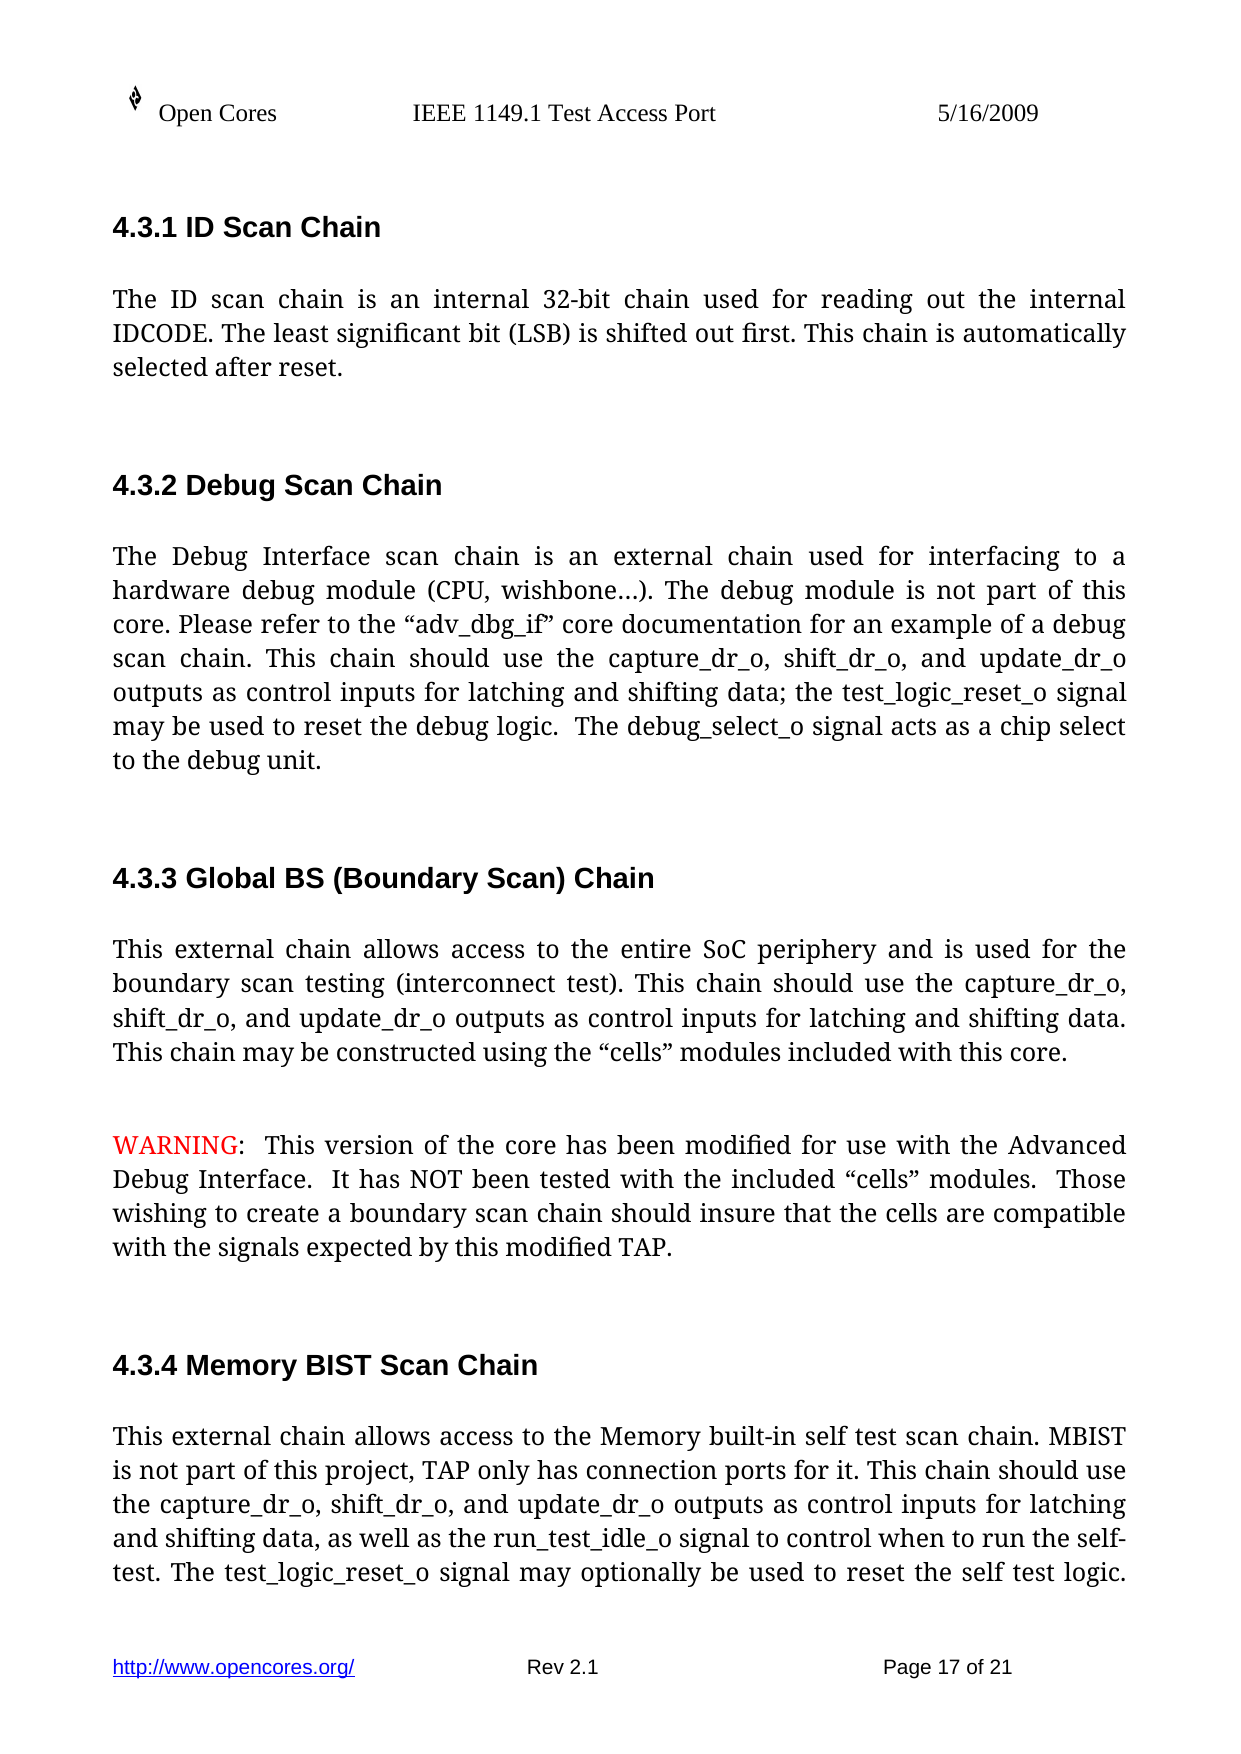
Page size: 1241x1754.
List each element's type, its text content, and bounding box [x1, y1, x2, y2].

subtitle 4.3.4 Memory BIST Scan Chain [112, 1348, 1128, 1381]
text The ID scan chain is an internal 32-bit chain used for reading out the internal IDCODE. The least significant bit (LSB) is shifted out first. This chain is automatically selected after reset. [112, 281, 1128, 383]
subtitle 4.3.2 Debug Scan Chain [112, 467, 1128, 501]
text This external chain allows access to the Memory built-in self test scan chain. MBIST is not part of this project, TAP only has connection ports for it. This chain should use the capture_dr_o, shift_dr_o, and update_dr_o outputs as control inputs for latching and shifting data, as well as the run_test_idle_o signal to control when to run the self-test. The test_logic_reset_o signal may optionally be used to reset the self test logic. [112, 1419, 1128, 1589]
text WARNING: This version of the core has been modified for use with the Advanced Debug Interface. It has NOT been tested with the included “cells” modules. Those wishing to create a boundary scan chain should insure that the cells are compatible with the signals expected by this modified TAP. [112, 1127, 1128, 1264]
subtitle 4.3.1 ID Scan Chain [112, 210, 1128, 244]
subtitle 4.3.3 Global BS (Boundary Scan) Chain [112, 861, 1128, 894]
text The Debug Interface scan chain is an external chain used for interfacing to a hardware debug module (CPU, wishbone…). The debug module is not part of this core. Please refer to the “adv_dbg_if” core documentation for an example of a debug scan chain. This chain should use the capture_dr_o, shift_dr_o, and update_dr_o outputs as control inputs for latching and shifting data; the test_logic_reset_o signal may be used to reset the debug logic. The debug_select_o signal acts as a chip select to the debug unit. [112, 538, 1128, 777]
text This external chain allows access to the entire SoC periphery and is used for the boundary scan testing (interconnect test). This chain should use the capture_dr_o, shift_dr_o, and update_dr_o outputs as control inputs for latching and shifting data. This chain may be constructed using the “cells” modules included with this core. [112, 932, 1128, 1068]
